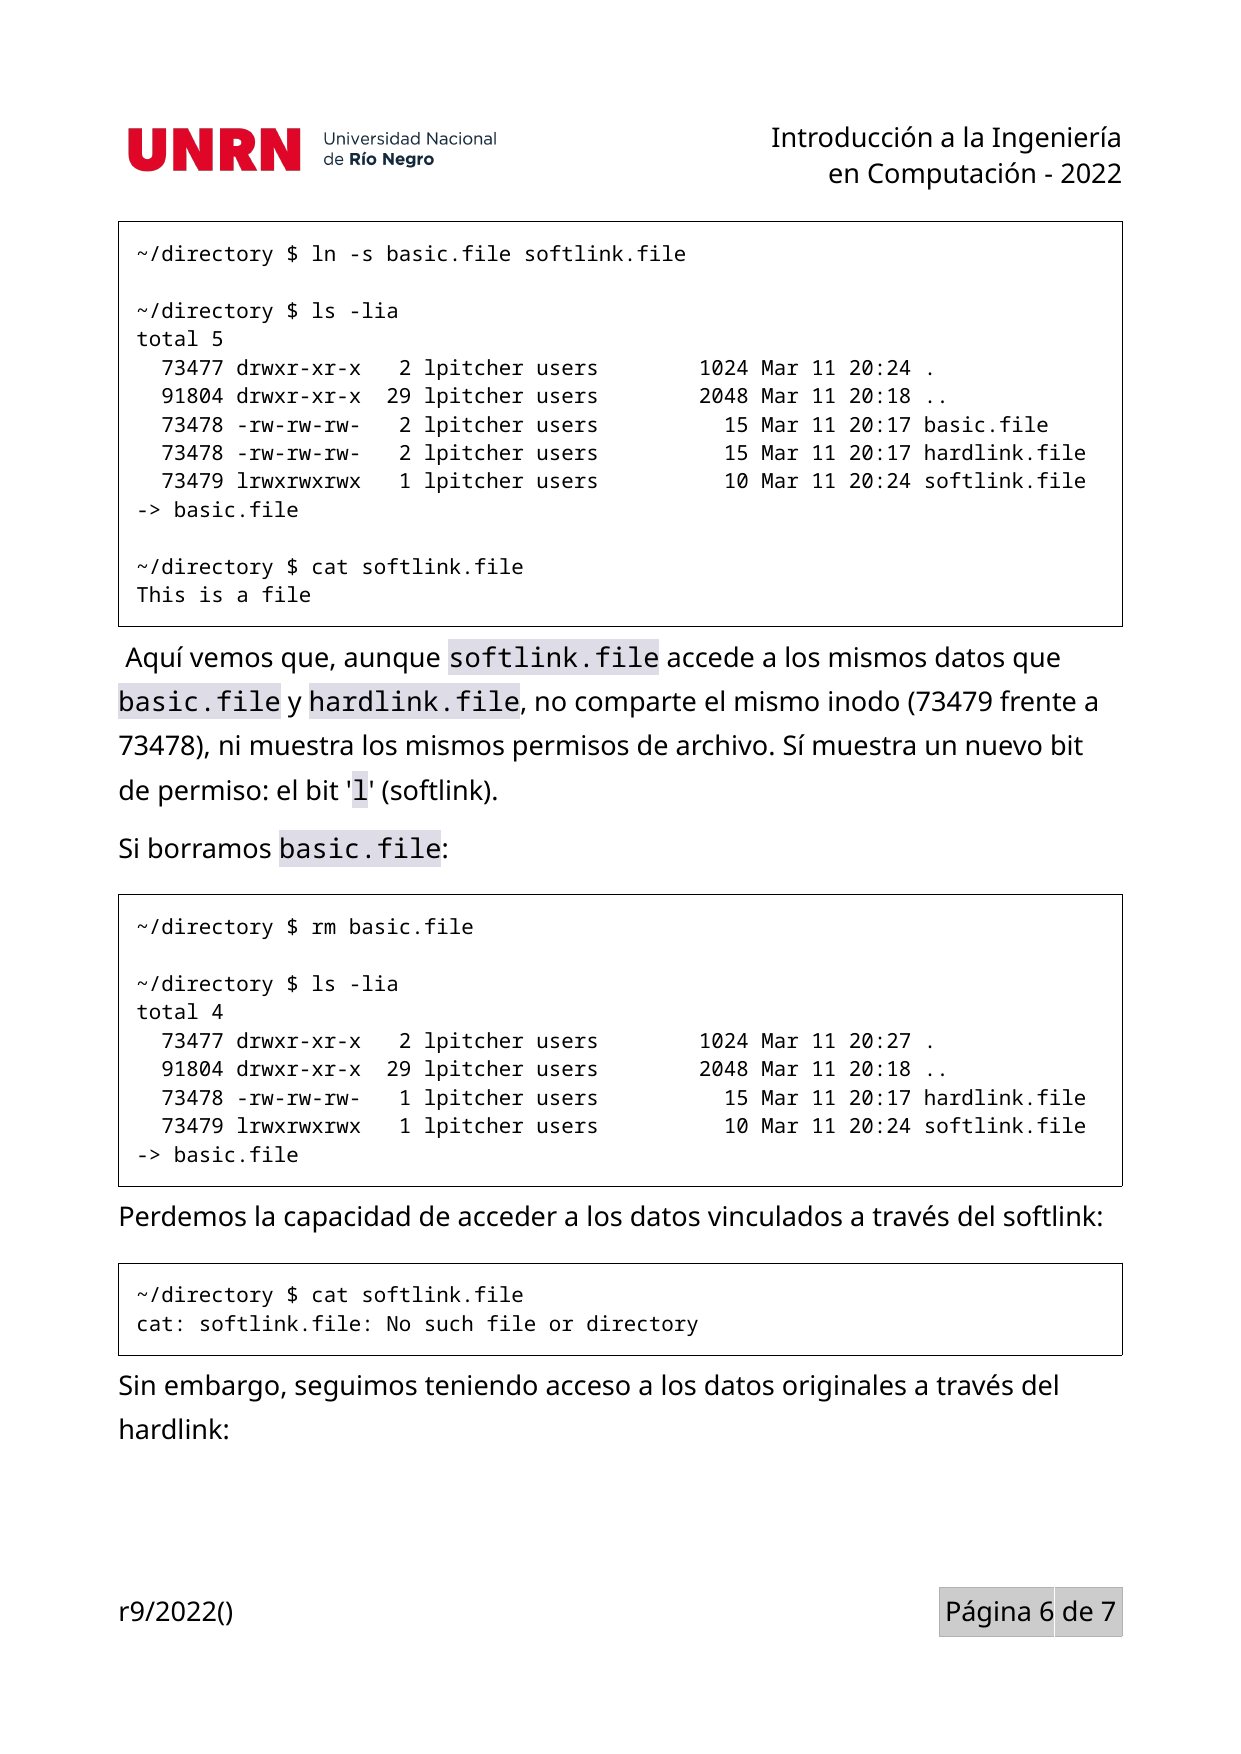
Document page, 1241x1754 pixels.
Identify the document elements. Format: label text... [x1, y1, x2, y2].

text 91804 drwxr-xr-x 29 lpitcher users 2048 Mar 11 20:18 .. [119, 1037, 1122, 1065]
text ~/directory $ rm basic.file [119, 895, 1122, 941]
text Sin embargo, seguimos teniendo acceso a los datos originales a través del hardlink: [118, 1367, 1122, 1448]
text 91804 drwxr-xr-x 29 lpitcher users 2048 Mar 11 20:18 .. [119, 363, 1122, 392]
text cat: softlink.file: No such file or directory [119, 1291, 1122, 1355]
text This is a file [119, 563, 1122, 626]
picture [118, 118, 505, 180]
text ~/directory $ ls -lia [119, 278, 1122, 307]
text Si borramos basic.file: [441, 830, 1122, 867]
text ~/directory $ cat softlink.file [119, 534, 1122, 563]
text ~/directory $ cat softlink.file [119, 1264, 1122, 1291]
text ~/directory $ ln -s basic.file softlink.file [119, 222, 1122, 268]
text 73478 -rw-rw-rw- 2 lpitcher users 15 Mar 11 20:17 basic.file [119, 392, 1122, 420]
text Aquí vemos que, aunque softlink.file accede a los mismos datos que basic.file y hardlink.file, no comparte el mismo inodo (73479 frente a 73478), ni muestra los mismos permisos de archivo. Sí muestra un nuevo bit de permiso: el bit 'l' (softlink). [118, 638, 1122, 808]
text 73479 lrwxrwxrwx 1 lpitcher users 10 Mar 11 20:24 softlink.file -> basic.file [119, 1093, 1122, 1186]
text 73477 drwxr-xr-x 2 lpitcher users 1024 Mar 11 20:27 . [119, 1008, 1122, 1037]
text ~/directory $ ls -lia [119, 951, 1122, 980]
text total 5 [119, 307, 1122, 335]
text total 4 [119, 980, 1122, 1008]
text 73478 -rw-rw-rw- 1 lpitcher users 15 Mar 11 20:17 hardlink.file [119, 1065, 1122, 1093]
text Si borramos basic.file: [118, 830, 279, 867]
text 73477 drwxr-xr-x 2 lpitcher users 1024 Mar 11 20:24 . [119, 335, 1122, 363]
text Perdemos la capacidad de acceder a los datos vinculados a través del softlink: [118, 1198, 1122, 1234]
text 73478 -rw-rw-rw- 2 lpitcher users 15 Mar 11 20:17 hardlink.file [119, 420, 1122, 449]
text 73479 lrwxrwxrwx 1 lpitcher users 10 Mar 11 20:24 softlink.file -> basic.file [119, 449, 1122, 523]
